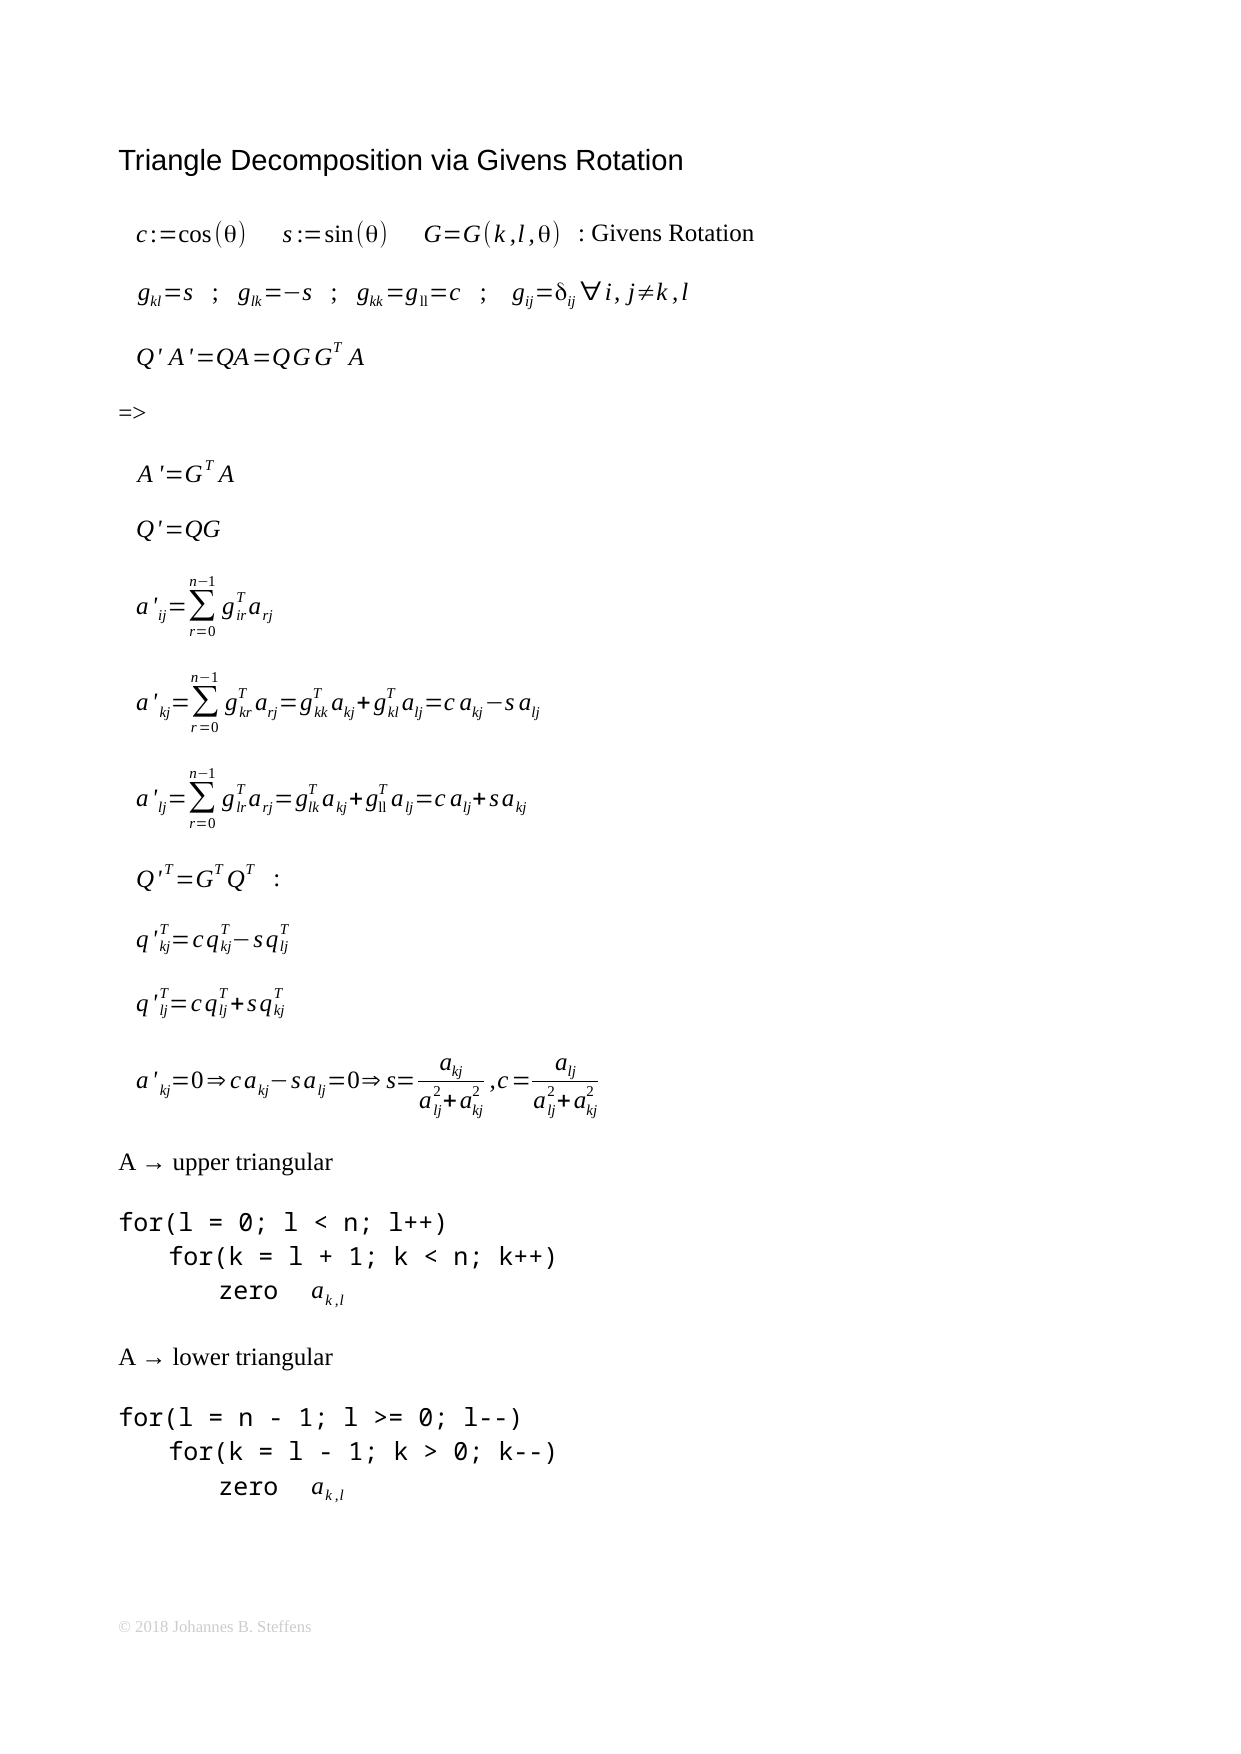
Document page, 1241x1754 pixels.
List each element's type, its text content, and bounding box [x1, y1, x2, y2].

text : Givens Rotation [118, 218, 1122, 248]
text for(l = 0; l < n; l++) [118, 1204, 1122, 1238]
text ;;; [118, 277, 1122, 310]
text => [118, 398, 1122, 427]
text for(l = n - 1; l >= 0; l--) [118, 1400, 1122, 1434]
text for(k = l + 1; k < n; k++) [118, 1238, 1122, 1272]
text for(k = l - 1; k > 0; k--) [118, 1434, 1122, 1468]
text A → lower triangular [118, 1342, 1122, 1371]
text zero [118, 1272, 1122, 1308]
title Triangle Decomposition via Givens Rotation [118, 143, 1122, 177]
text A → upper triangular [118, 1147, 1122, 1176]
text zero [118, 1468, 1122, 1504]
text : [118, 861, 1122, 892]
